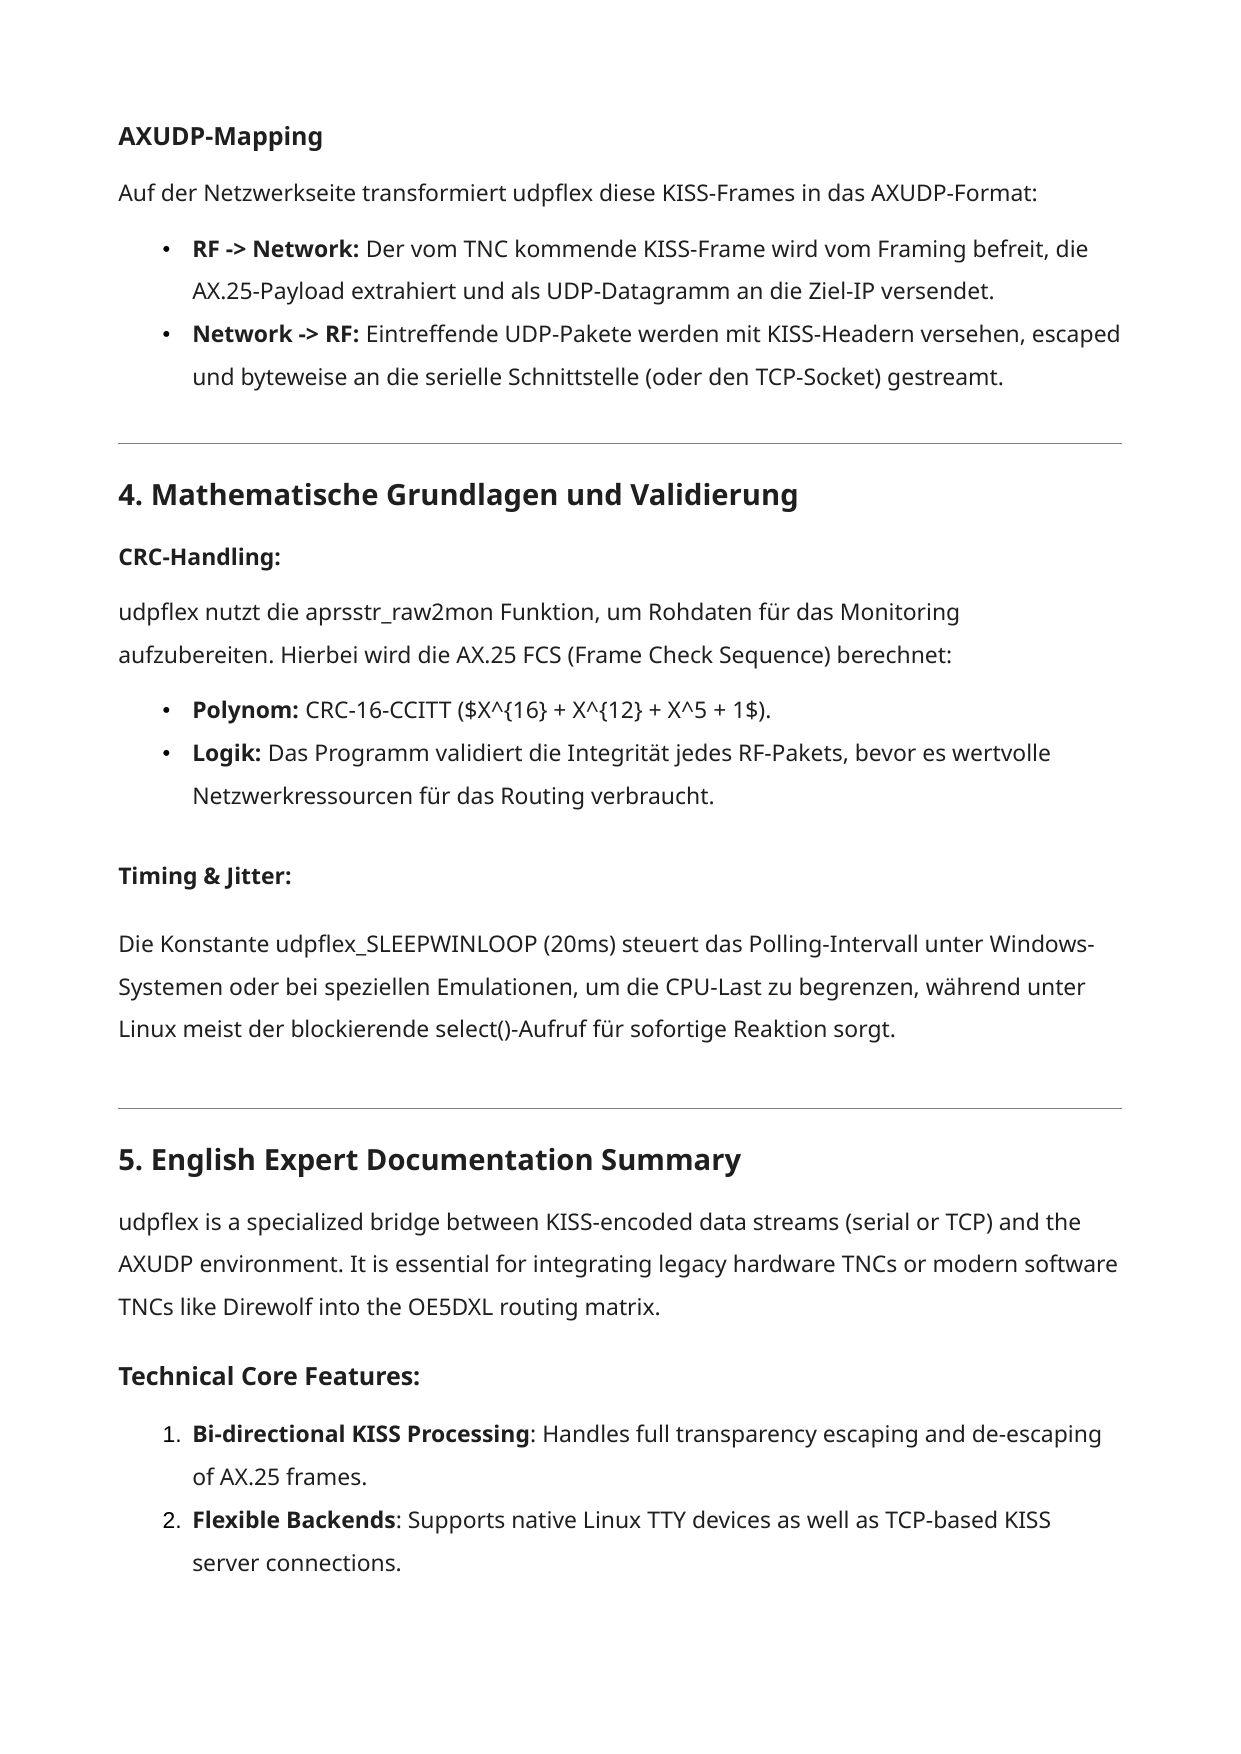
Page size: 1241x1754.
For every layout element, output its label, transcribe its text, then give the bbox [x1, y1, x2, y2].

text udpflex is a specialized bridge between KISS-encoded data streams (serial or TCP) and the AXUDP environment. It is essential for integrating legacy hardware TNCs or modern software TNCs like Direwolf into the OE5DXL routing matrix. [118, 1206, 1122, 1322]
subtitle AXUDP-Mapping [118, 118, 1122, 152]
text udpflex nutzt die aprsstr_raw2mon Funktion, um Rohdaten für das Monitoring aufzubereiten. Hierbei wird die AX.25 FCS (Frame Check Sequence) berechnet: [118, 596, 1122, 670]
list Flexible Backends: Supports native Linux TTY devices as well as TCP-based KISS server connections. [162, 1504, 1122, 1578]
subtitle 4. Mathematische Grundlagen und Validierung [118, 474, 1122, 513]
list Bi-directional KISS Processing: Handles full transparency escaping and de-escaping of AX.25 frames. [162, 1418, 1122, 1492]
text Die Konstante udpflex_SLEEPWINLOOP (20ms) steuert das Polling-Intervall unter Windows-Systemen oder bei speziellen Emulationen, um die CPU-Last zu begrenzen, während unter Linux meist der blockierende select()-Aufruf für sofortige Reaktion sorgt. [118, 928, 1122, 1045]
list Network -> RF: Eintreffende UDP-Pakete werden mit KISS-Headern versehen, escaped und byteweise an die serielle Schnittstelle (oder den TCP-Socket) gestreamt. [162, 318, 1122, 392]
text CRC-Handling: [118, 541, 1122, 572]
subtitle Technical Core Features: [118, 1359, 1122, 1393]
list Polynom: CRC-16-CCITT ($X^{16} + X^{12} + X^5 + 1$). [162, 694, 1122, 725]
text Auf der Netzwerkseite transformiert udpflex diese KISS-Frames in das AXUDP-Format: [118, 177, 1122, 208]
text Timing & Jitter: [118, 860, 1122, 891]
subtitle 5. English Expert Documentation Summary [118, 1139, 1122, 1178]
list RF -> Network: Der vom TNC kommende KISS-Frame wird vom Framing befreit, die AX.25-Payload extrahiert und als UDP-Datagramm an die Ziel-IP versendet. [162, 232, 1122, 307]
list Logik: Das Programm validiert die Integrität jedes RF-Pakets, bevor es wertvolle Netzwerkressourcen für das Routing verbraucht. [162, 737, 1122, 811]
